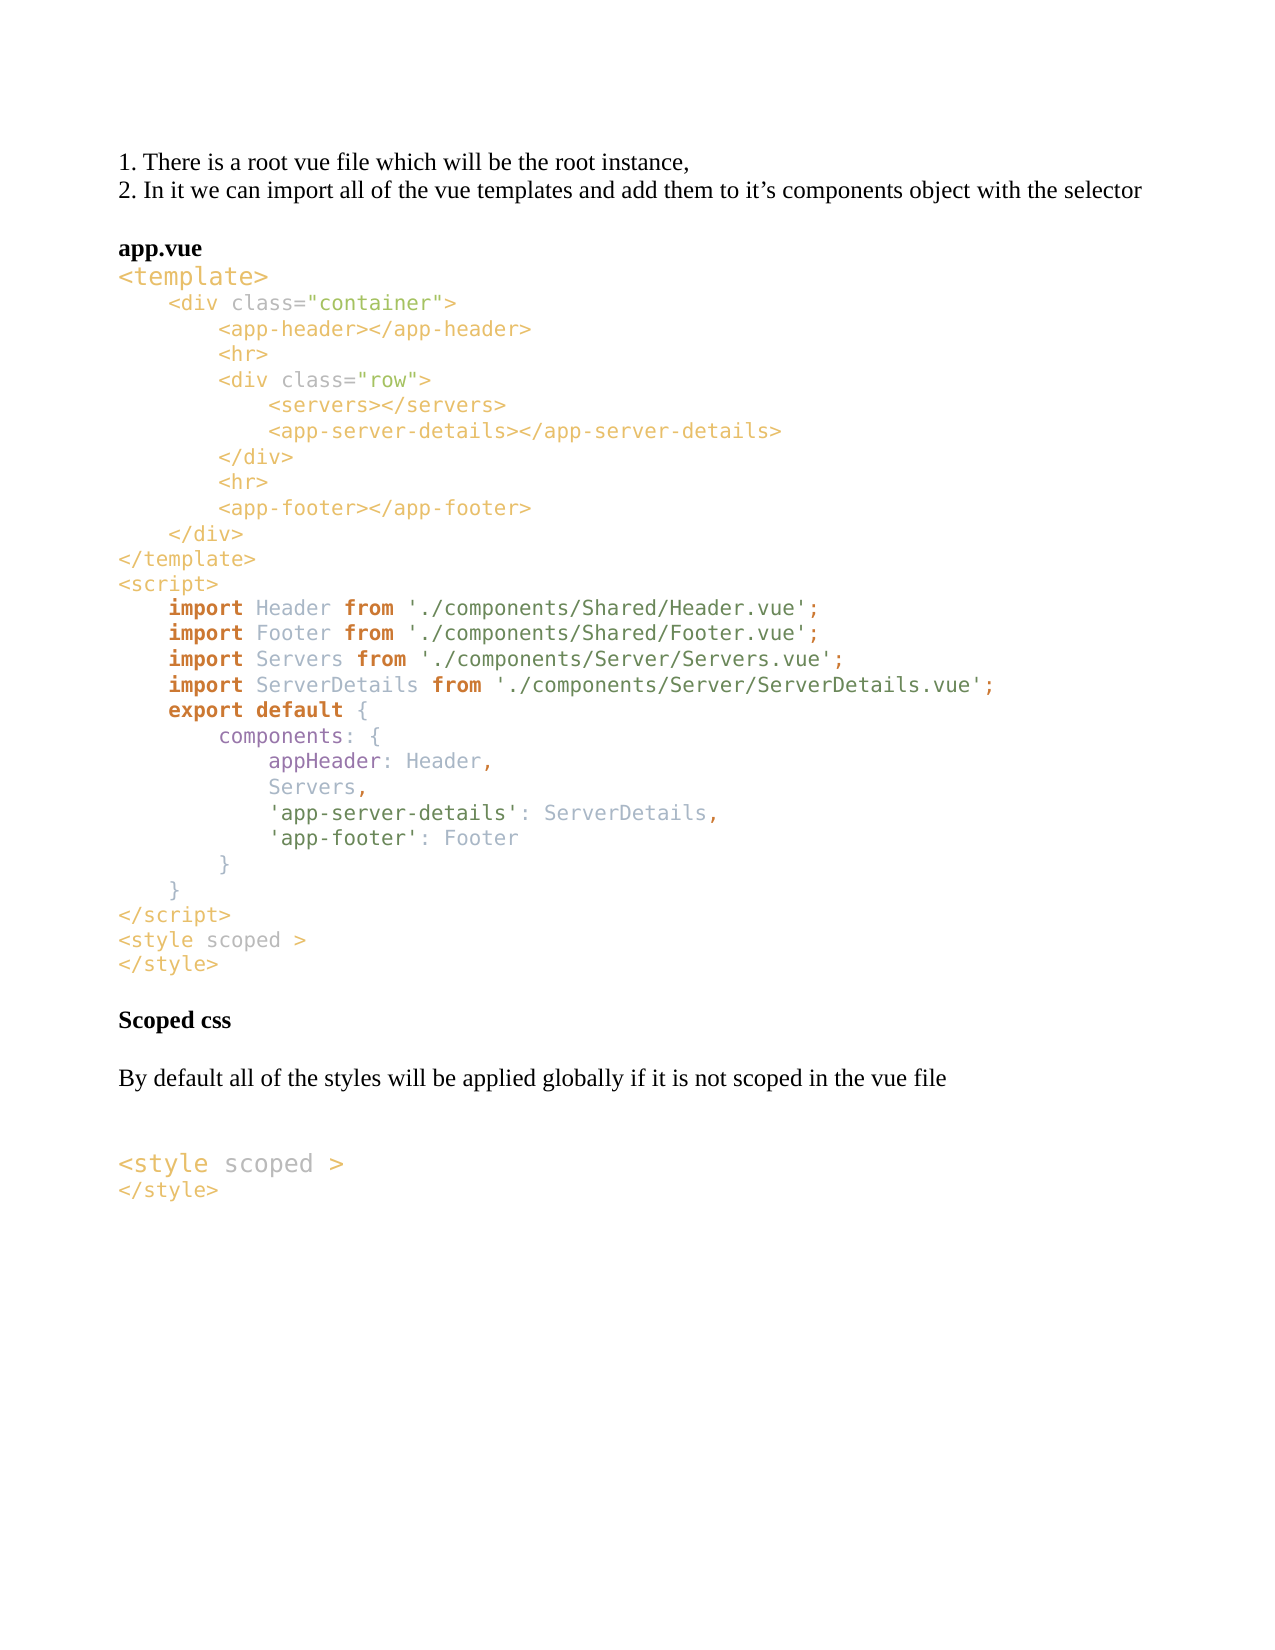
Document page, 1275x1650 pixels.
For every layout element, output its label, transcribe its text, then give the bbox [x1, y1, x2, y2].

text import ServerDetails from './components/Server/ServerDetails.vue'; [118, 673, 1157, 698]
text Servers, [118, 775, 1157, 801]
text app.vue [118, 233, 1157, 262]
text 2. In it we can import all of the vue templates and add them to it’s components object with the selector [118, 176, 1157, 204]
text <div class="container"> [118, 291, 1157, 317]
text 'app-server-details': ServerDetails, [118, 801, 1157, 826]
text Scoped css [118, 1006, 1157, 1034]
text <app-header></app-header> [118, 317, 1157, 342]
text <script> [118, 572, 1157, 596]
text 'app-footer': Footer [118, 826, 1157, 852]
text } [118, 852, 1157, 878]
text </div> [118, 522, 1157, 547]
text </style> [118, 1178, 1157, 1203]
text </script> [118, 903, 1157, 928]
text <hr> [118, 342, 1157, 368]
text <style scoped > [118, 1149, 1157, 1178]
text appHeader: Header, [118, 749, 1157, 775]
text 1. There is a root vue file which will be the root instance, [118, 147, 1157, 176]
text <div class="row"> [118, 368, 1157, 393]
text import Servers from './components/Server/Servers.vue'; [118, 647, 1157, 673]
text <template> [118, 262, 1157, 291]
text <servers></servers> [118, 393, 1157, 419]
text </style> [118, 952, 1157, 976]
text import Header from './components/Shared/Header.vue'; [118, 596, 1157, 621]
text import Footer from './components/Shared/Footer.vue'; [118, 621, 1157, 647]
text components: { [118, 724, 1157, 749]
text } [118, 878, 1157, 903]
text </template> [118, 547, 1157, 572]
text export default { [118, 698, 1157, 724]
text By default all of the styles will be applied globally if it is not scoped in the vue file [118, 1063, 1157, 1092]
text <hr> [118, 470, 1157, 496]
text <app-footer></app-footer> [118, 496, 1157, 522]
text </div> [118, 445, 1157, 470]
text <style scoped > [118, 928, 1157, 952]
text <app-server-details></app-server-details> [118, 419, 1157, 445]
